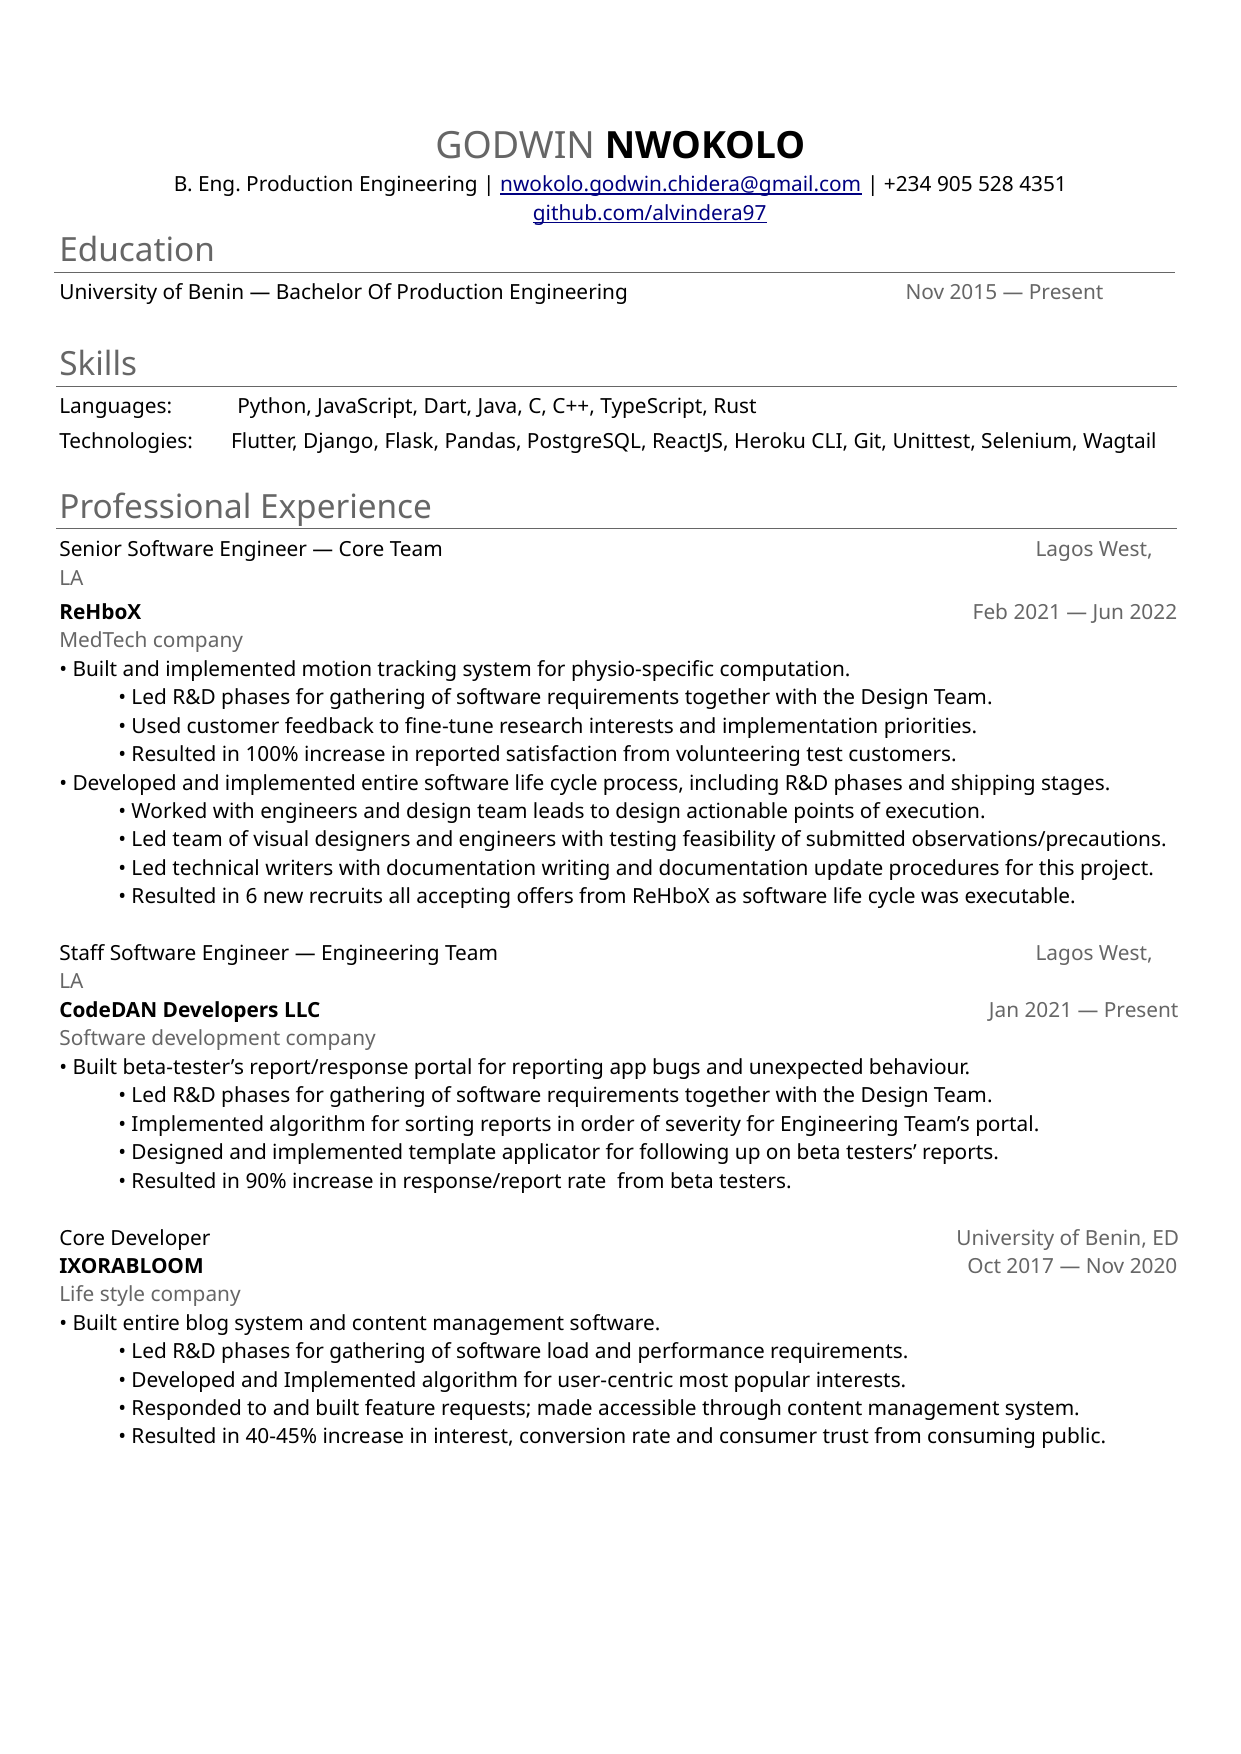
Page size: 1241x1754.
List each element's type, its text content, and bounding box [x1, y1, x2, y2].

text Life style company • Built entire blog system and content management software. [59, 1279, 1181, 1336]
text Software development company • Built beta-tester’s report/response portal for reporting app bugs and unexpected behaviour. [59, 1023, 1181, 1080]
text MedTech company • Built and implemented motion tracking system for physio-specific computation. [59, 625, 1181, 682]
text B. Eng. Production Engineering | nwokolo.godwin.chidera@gmail.com | +234 905 528 4351 github.com/alvindera97 [59, 169, 1181, 226]
text • Led R&D phases for gathering of software requirements together with the Design Team. [118, 1080, 1181, 1109]
text • Implemented algorithm for sorting reports in order of severity for Engineering Team’s portal. [118, 1109, 1181, 1137]
text Senior Software Engineer — Core Team Lagos West, LA [59, 534, 1181, 591]
text • Worked with engineers and design team leads to design actionable points of execution. [118, 796, 1181, 824]
text Core Developer University of Benin, ED [59, 1223, 1181, 1251]
text • Developed and implemented entire software life cycle process, including R&D phases and shipping stages. [59, 768, 1181, 796]
text Skills [59, 340, 1181, 386]
text Languages: Python, JavaScript, Dart, Java, C, C++, TypeScript, Rust [59, 392, 1181, 420]
text • Led R&D phases for gathering of software load and performance requirements. [118, 1336, 1181, 1365]
text Professional Experience [59, 483, 1181, 528]
text • Used customer feedback to fine-tune research interests and implementation priorities. [118, 711, 1181, 739]
text • Resulted in 90% increase in response/report rate from beta testers. [118, 1166, 1181, 1194]
text • Resulted in 6 new recruits all accepting offers from ReHboX as software life cycle was executable. [118, 881, 1181, 910]
text • Responded to and built feature requests; made accessible through content management system. [118, 1393, 1181, 1422]
text CodeDAN Developers LLC Jan 2021 — Present [59, 995, 1181, 1023]
text • Developed and Implemented algorithm for user-centric most popular interests. [118, 1365, 1181, 1393]
text • Resulted in 40-45% increase in interest, conversion rate and consumer trust from consuming public. [118, 1422, 1181, 1450]
text • Resulted in 100% increase in reported satisfaction from volunteering test customers. [118, 739, 1181, 768]
text • Led R&D phases for gathering of software requirements together with the Design Team. [118, 682, 1181, 711]
text GODWIN NWOKOLO [118, 118, 1122, 169]
text • Designed and implemented template applicator for following up on beta testers’ reports. [118, 1137, 1181, 1166]
text • Led team of visual designers and engineers with testing feasibility of submitted observations/precautions. [118, 824, 1181, 853]
text ReHboX Feb 2021 — Jun 2022 [59, 597, 1181, 625]
text University of Benin — Bachelor Of Production Engineering Nov 2015 — Present [59, 277, 1181, 306]
text Education [59, 226, 1181, 271]
text IXORABLOOM Oct 2017 — Nov 2020 [59, 1251, 1181, 1279]
text • Led technical writers with documentation writing and documentation update procedures for this project. [118, 853, 1181, 881]
text Staff Software Engineer — Engineering Team Lagos West, LA [59, 938, 1181, 995]
text Technologies: Flutter, Django, Flask, Pandas, PostgreSQL, ReactJS, Heroku CLI, Git, Unittest, Selenium, Wagtail [59, 426, 1181, 454]
